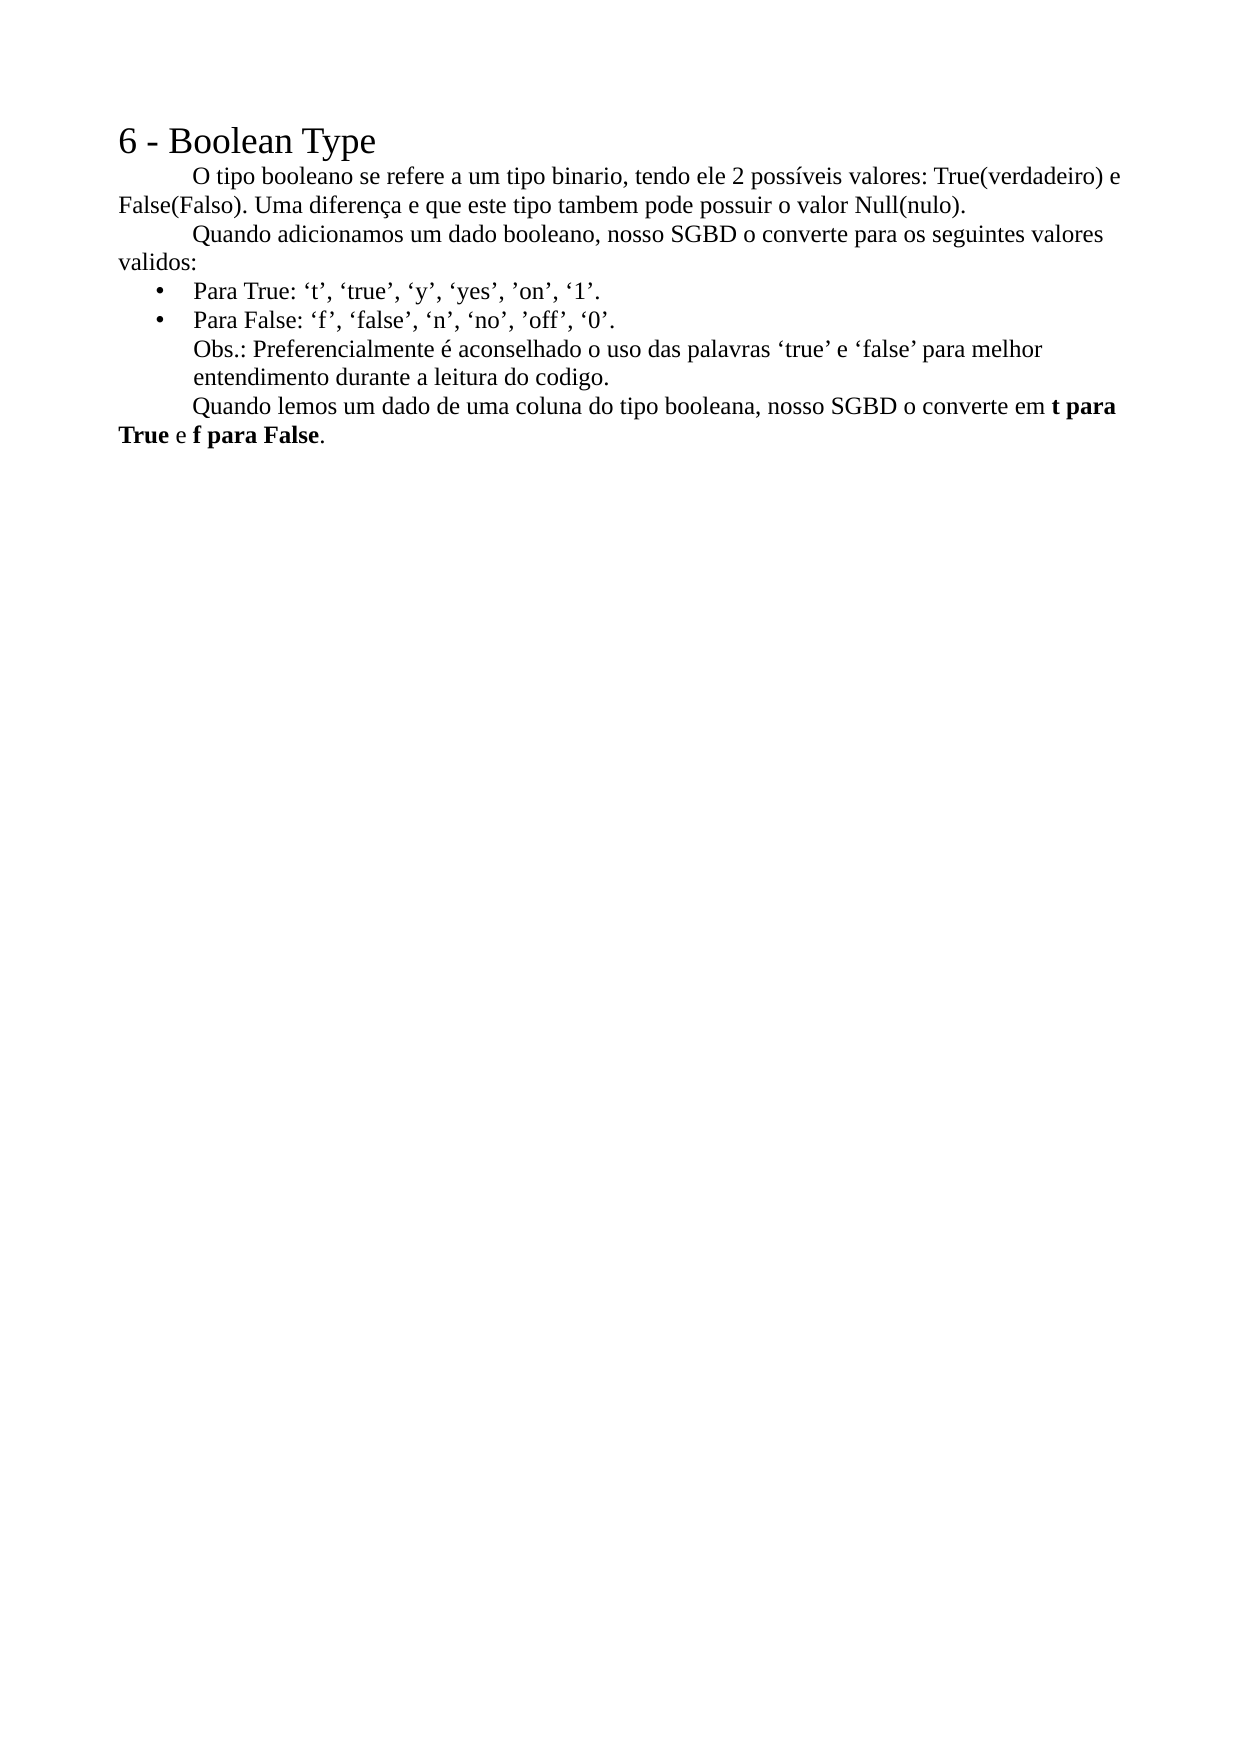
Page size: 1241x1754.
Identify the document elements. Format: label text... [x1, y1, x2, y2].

list Para False: ‘f’, ‘false’, ‘n’, ‘no’, ’off’, ‘0’. [156, 305, 1122, 334]
text 6 - Boolean Type [118, 118, 1122, 161]
text Quando lemos um dado de uma coluna do tipo booleana, nosso SGBD o converte em t para True e f para False. [118, 391, 1122, 449]
list Obs.: Preferencialmente é aconselhado o uso das palavras ‘true’ e ‘false’ para melhor entendimento durante a leitura do codigo. [156, 334, 1122, 391]
text O tipo booleano se refere a um tipo binario, tendo ele 2 possíveis valores: True(verdadeiro) e False(Falso). Uma diferença e que este tipo tambem pode possuir o valor Null(nulo). [118, 161, 1122, 219]
list Para True: ‘t’, ‘true’, ‘y’, ‘yes’, ’on’, ‘1’. [156, 276, 1122, 305]
text Quando adicionamos um dado booleano, nosso SGBD o converte para os seguintes valores validos: [118, 219, 1122, 276]
